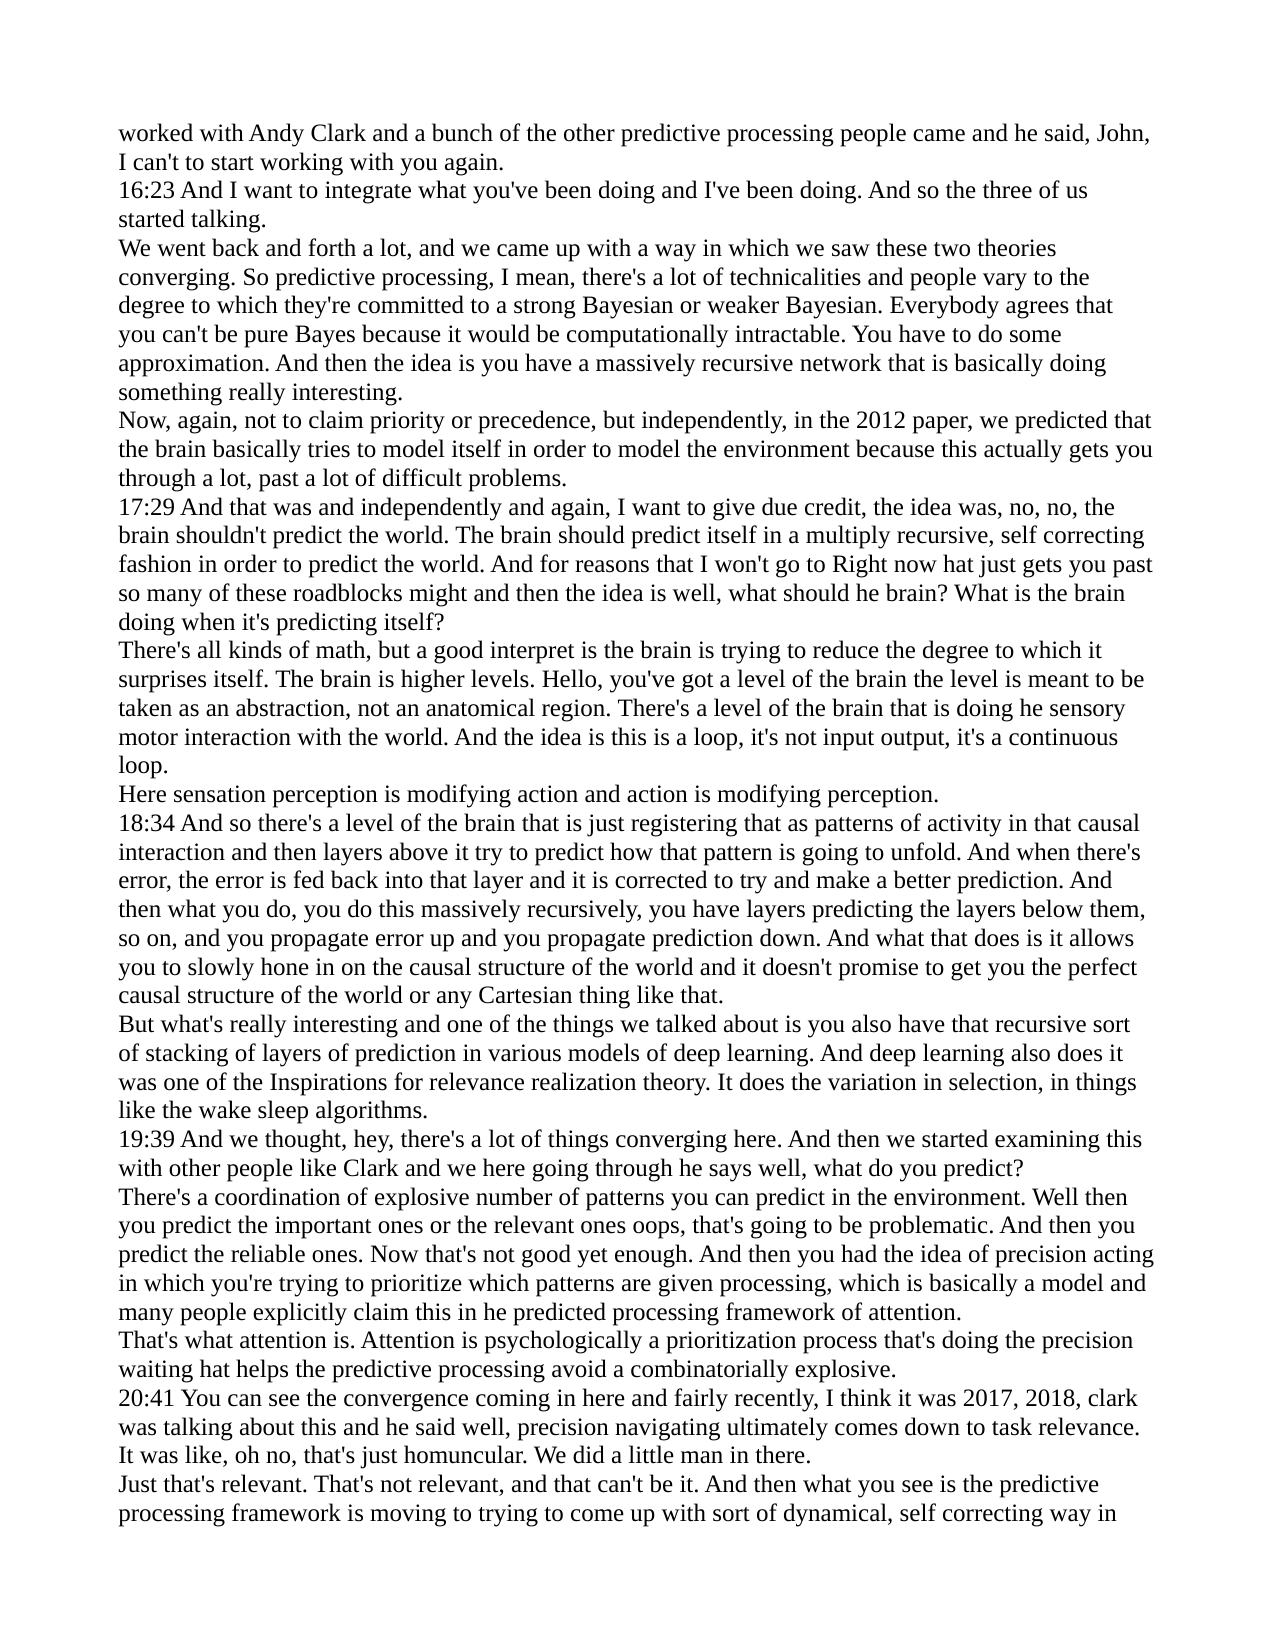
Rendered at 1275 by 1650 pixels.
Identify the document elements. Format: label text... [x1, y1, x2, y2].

text That's what attention is. Attention is psychologically a prioritization process that's doing the precision waiting hat helps the predictive processing avoid a combinatorially explosive. [118, 1326, 1157, 1383]
text 16:23 And I want to integrate what you've been doing and I've been doing. And so the three of us started talking. [118, 176, 1157, 233]
text 18:34 And so there's a level of the brain that is just registering that as patterns of activity in that causal interaction and then layers above it try to predict how that pattern is going to unfold. And when there's error, the error is fed back into that layer and it is corrected to try and make a better prediction. And then what you do, you do this massively recursively, you have layers predicting the layers below them, so on, and you propagate error up and you propagate prediction down. And what that does is it allows you to slowly hone in on the causal structure of the world and it doesn't promise to get you the perfect causal structure of the world or any Cartesian thing like that. [118, 808, 1157, 1009]
text 19:39 And we thought, hey, there's a lot of things converging here. And then we started examining this with other people like Clark and we here going through he says well, what do you predict? [118, 1124, 1157, 1182]
text Just that's relevant. That's not relevant, and that can't be it. And then what you see is the predictive processing framework is moving to trying to come up with sort of dynamical, self correcting way in [118, 1469, 1157, 1527]
text We went back and forth a lot, and we came up with a way in which we saw these two theories converging. So predictive processing, I mean, there's a lot of technicalities and people vary to the degree to which they're committed to a strong Bayesian or weaker Bayesian. Everybody agrees that you can't be pure Bayes because it would be computationally intractable. You have to do some approximation. And then the idea is you have a massively recursive network that is basically doing something really interesting. [118, 233, 1157, 406]
text There's all kinds of math, but a good interpret is the brain is trying to reduce the degree to which it surprises itself. The brain is higher levels. Hello, you've got a level of the brain the level is meant to be taken as an abstraction, not an anatomical region. There's a level of the brain that is doing he sensory motor interaction with the world. And the idea is this is a loop, it's not input output, it's a continuous loop. [118, 636, 1157, 779]
text Here sensation perception is modifying action and action is modifying perception. [118, 779, 1157, 808]
text 20:41 You can see the convergence coming in here and fairly recently, I think it was 2017, 2018, clark was talking about this and he said well, precision navigating ultimately comes down to task relevance. It was like, oh no, that's just homuncular. We did a little man in there. [118, 1383, 1157, 1469]
text There's a coordination of explosive number of patterns you can predict in the environment. Well then you predict the important ones or the relevant ones oops, that's going to be problematic. And then you predict the reliable ones. Now that's not good yet enough. And then you had the idea of precision acting in which you're trying to prioritize which patterns are given processing, which is basically a model and many people explicitly claim this in he predicted processing framework of attention. [118, 1182, 1157, 1326]
text Now, again, not to claim priority or precedence, but independently, in the 2012 paper, we predicted that the brain basically tries to model itself in order to model the environment because this actually gets you through a lot, past a lot of difficult problems. [118, 406, 1157, 492]
text But what's really interesting and one of the things we talked about is you also have that recursive sort of stacking of layers of prediction in various models of deep learning. And deep learning also does it was one of the Inspirations for relevance realization theory. It does the variation in selection, in things like the wake sleep algorithms. [118, 1009, 1157, 1124]
text 17:29 And that was and independently and again, I want to give due credit, the idea was, no, no, the brain shouldn't predict the world. The brain should predict itself in a multiply recursive, self correcting fashion in order to predict the world. And for reasons that I won't go to Right now hat just gets you past so many of these roadblocks might and then the idea is well, what should he brain? What is the brain doing when it's predicting itself? [118, 492, 1157, 636]
text worked with Andy Clark and a bunch of the other predictive processing people came and he said, John, I can't to start working with you again. [118, 118, 1157, 176]
